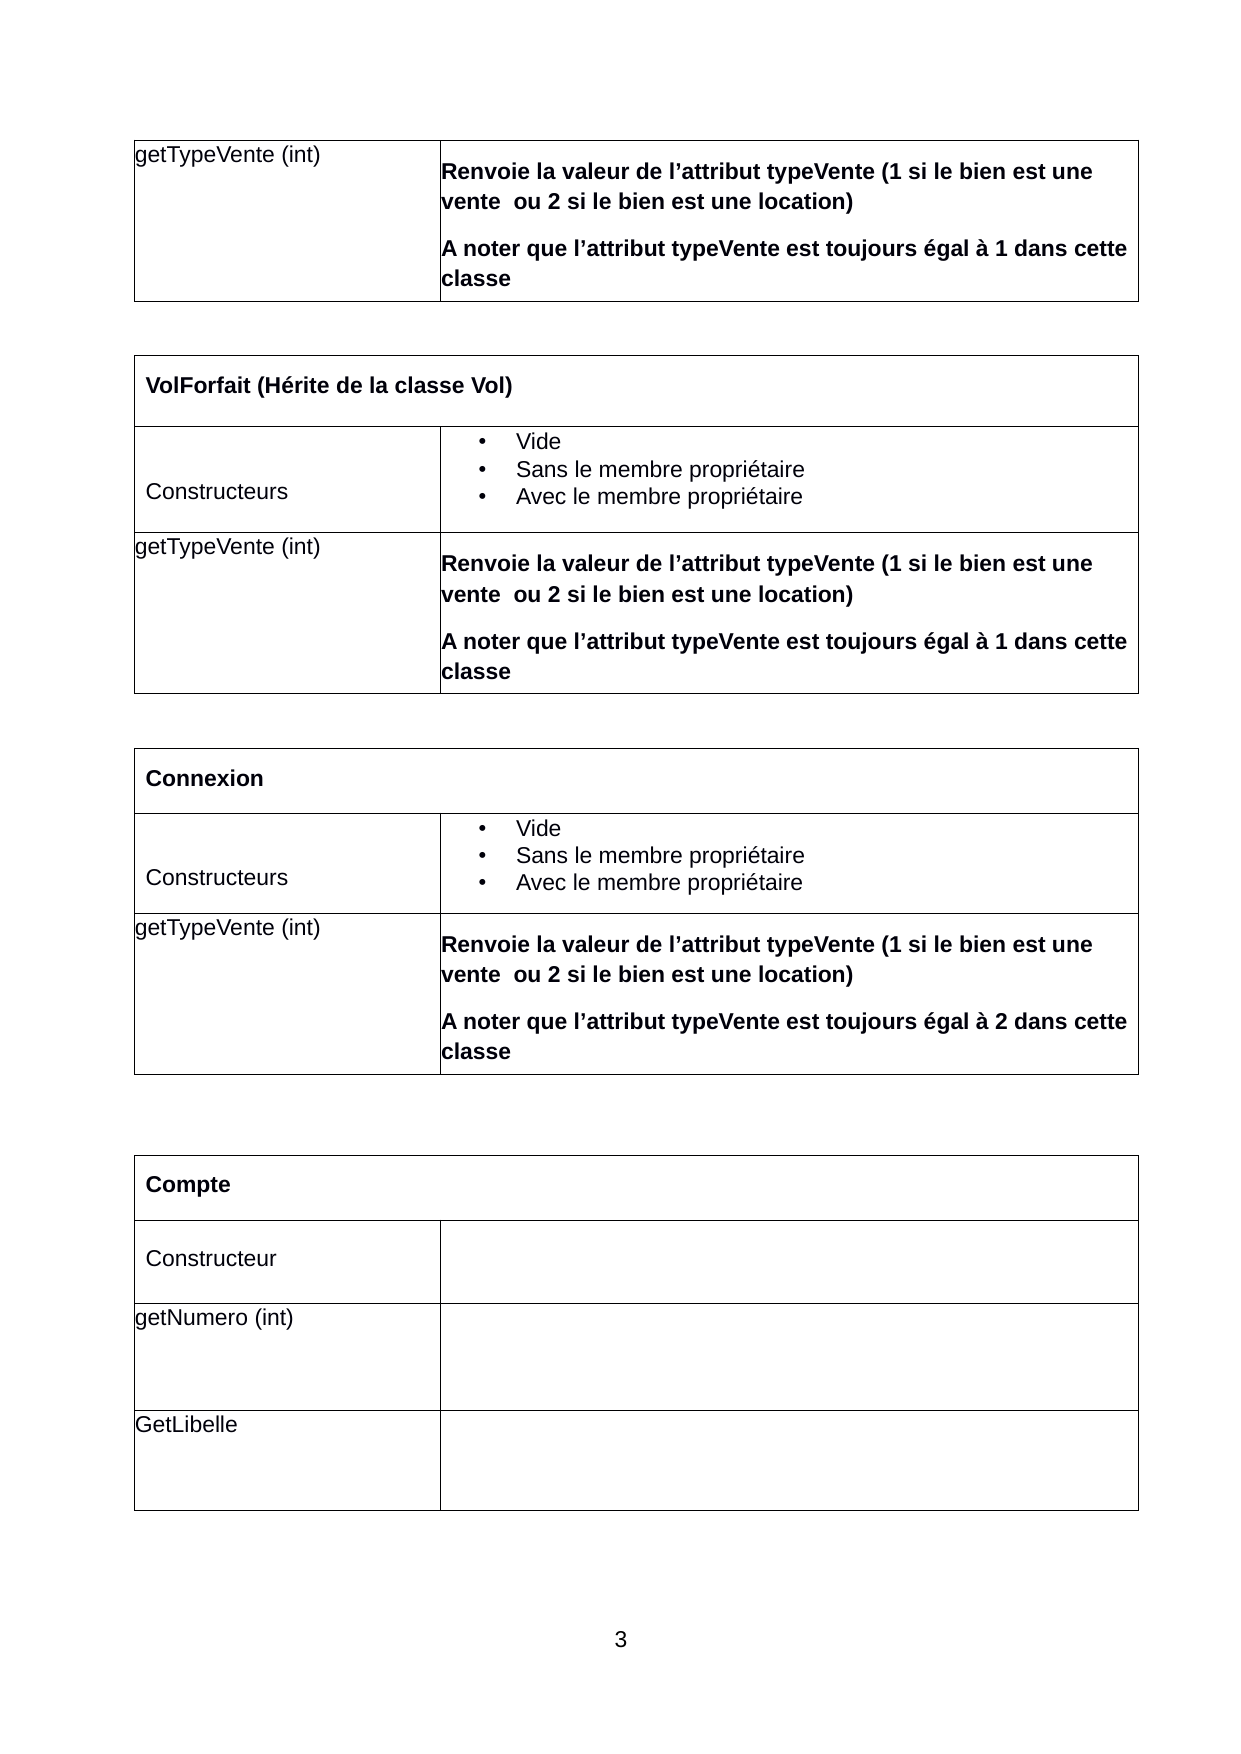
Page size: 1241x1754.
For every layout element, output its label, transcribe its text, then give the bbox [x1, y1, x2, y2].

table_cell [441, 1411, 1138, 1510]
table_cell GetLibelle [135, 1411, 440, 1510]
table_cell Constructeurs [135, 427, 440, 532]
table_cell Constructeur [135, 1221, 440, 1303]
table_header VolForfait (Hérite de la classe Vol) [135, 356, 1138, 426]
table_cell getNumero (int) [135, 1304, 440, 1410]
table_cell Vide Sans le membre propriétaire Avec le membre propriétaire [441, 427, 1138, 532]
table_cell [441, 1304, 1138, 1410]
table_cell [441, 1221, 1138, 1303]
table_cell Renvoie la valeur de l’attribut typeVente (1 si le bien est une vente ou 2 si le bien est une location) A noter que l’attribut typeVente est toujours égal à 1 dans cette classe [441, 141, 1138, 301]
table_cell getTypeVente (int) [135, 914, 440, 1073]
table_header Compte [135, 1156, 1138, 1219]
table_cell getTypeVente (int) [135, 533, 440, 693]
table_cell Vide Sans le membre propriétaire Avec le membre propriétaire [441, 814, 1138, 912]
table_cell Renvoie la valeur de l’attribut typeVente (1 si le bien est une vente ou 2 si le bien est une location) A noter que l’attribut typeVente est toujours égal à 1 dans cette classe [441, 533, 1138, 693]
table_header Connexion [135, 749, 1138, 812]
table_cell getTypeVente (int) [135, 141, 440, 301]
table_cell Constructeurs [135, 814, 440, 912]
table_cell Renvoie la valeur de l’attribut typeVente (1 si le bien est une vente ou 2 si le bien est une location) A noter que l’attribut typeVente est toujours égal à 2 dans cette classe [441, 914, 1138, 1073]
